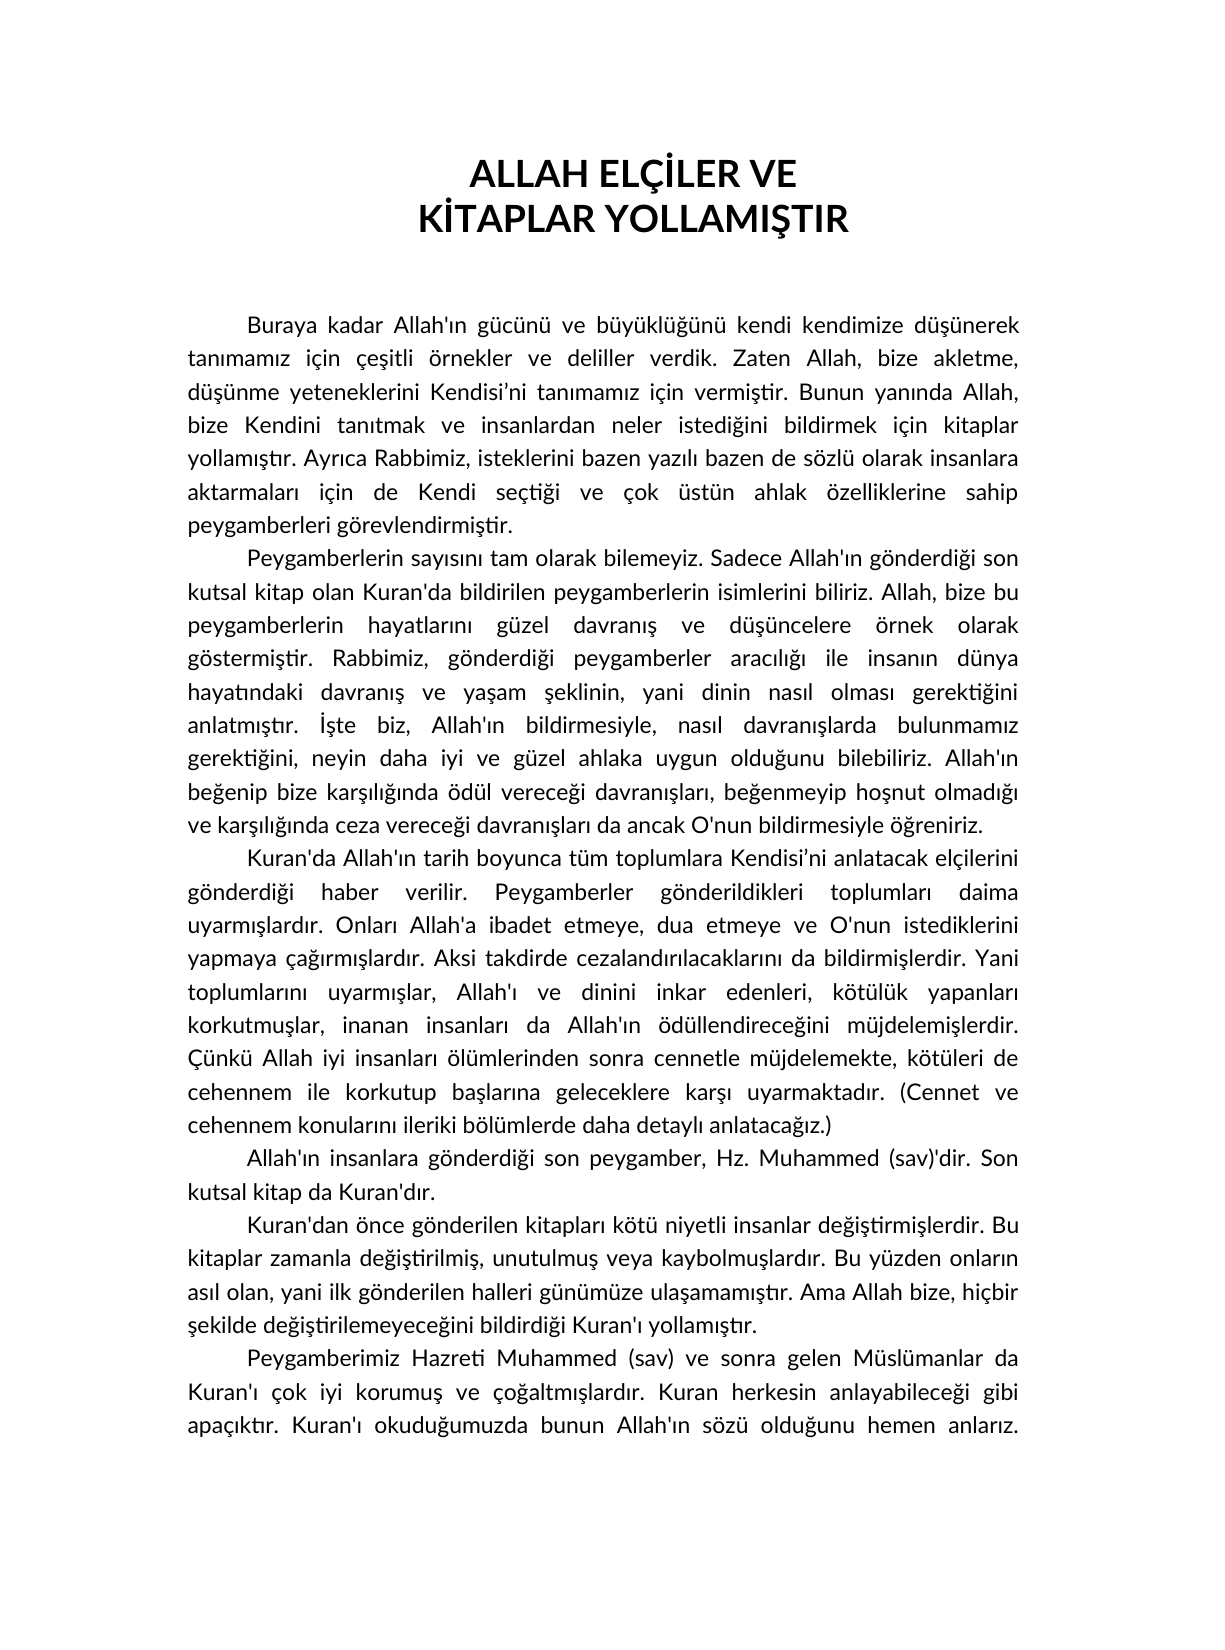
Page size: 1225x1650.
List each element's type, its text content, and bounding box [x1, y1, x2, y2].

text Peygamberimiz Hazreti Muhammed (sav) ve sonra gelen Müslümanlar da Kuran'ı çok iyi korumuş ve çoğaltmışlardır. Kuran herkesin anlayabileceği gibi apaçıktır. Kuran'ı okuduğumuzda bunun Allah'ın sözü olduğunu hemen anlarız. [187, 1340, 1020, 1440]
text KİTAPLAR YOLLAMIŞTIR [187, 195, 1020, 240]
text Peygamberlerin sayısını tam olarak bilemeyiz. Sadece Allah'ın gönderdiği son kutsal kitap olan Kuran'da bildirilen peygamberlerin isimlerini biliriz. Allah, bize bu peygamberlerin hayatlarını güzel davranış ve düşüncelere örnek olarak göstermiştir. Rabbimiz, gönderdiği peygamberler aracılığı ile insanın dünya hayatındaki davranış ve yaşam şeklinin, yani dinin nasıl olması gerektiğini anlatmıştır. İşte biz, Allah'ın bildirmesiyle, nasıl davranışlarda bulunmamız gerektiğini, neyin daha iyi ve güzel ahlaka uygun olduğunu bilebiliriz. Allah'ın beğenip bize karşılığında ödül vereceği davranışları, beğenmeyip hoşnut olmadığı ve karşılığında ceza vereceği davranışları da ancak O'nun bildirmesiyle öğreniriz. [187, 540, 1020, 840]
text ALLAH ELÇİLER VE [187, 150, 1020, 195]
text Allah'ın insanlara gönderdiği son peygamber, Hz. Muhammed (sav)'dir. Son kutsal kitap da Kuran'dır. [187, 1140, 1020, 1207]
text Kuran'da Allah'ın tarih boyunca tüm toplumlara Kendisi’ni anlatacak elçilerini gönderdiği haber verilir. Peygamberler gönderildikleri toplumları daima uyarmışlardır. Onları Allah'a ibadet etmeye, dua etmeye ve O'nun istediklerini yapmaya çağırmışlardır. Aksi takdirde cezalandırılacaklarını da bildirmişlerdir. Yani toplumlarını uyarmışlar, Allah'ı ve dinini inkar edenleri, kötülük yapanları korkutmuşlar, inanan insanları da Allah'ın ödüllendireceğini müjdelemişlerdir. Çünkü Allah iyi insanları ölümlerinden sonra cennetle müjdelemekte, kötüleri de cehennem ile korkutup başlarına geleceklere karşı uyarmaktadır. (Cennet ve cehennem konularını ileriki bölümlerde daha detaylı anlatacağız.) [187, 840, 1020, 1140]
text Buraya kadar Allah'ın gücünü ve büyüklüğünü kendi kendimize düşünerek tanımamız için çeşitli örnekler ve deliller verdik. Zaten Allah, bize akletme, düşünme yeteneklerini Kendisi’ni tanımamız için vermiştir. Bunun yanında Allah, bize Kendini tanıtmak ve insanlardan neler istediğini bildirmek için kitaplar yollamıştır. Ayrıca Rabbimiz, isteklerini bazen yazılı bazen de sözlü olarak insanlara aktarmaları için de Kendi seçtiği ve çok üstün ahlak özelliklerine sahip peygamberleri görevlendirmiştir. [187, 307, 1020, 540]
text Kuran'dan önce gönderilen kitapları kötü niyetli insanlar değiştirmişlerdir. Bu kitaplar zamanla değiştirilmiş, unutulmuş veya kaybolmuşlardır. Bu yüzden onların asıl olan, yani ilk gönderilen halleri günümüze ulaşamamıştır. Ama Allah bize, hiçbir şekilde değiştirilemeyeceğini bildirdiği Kuran'ı yollamıştır. [187, 1207, 1020, 1340]
